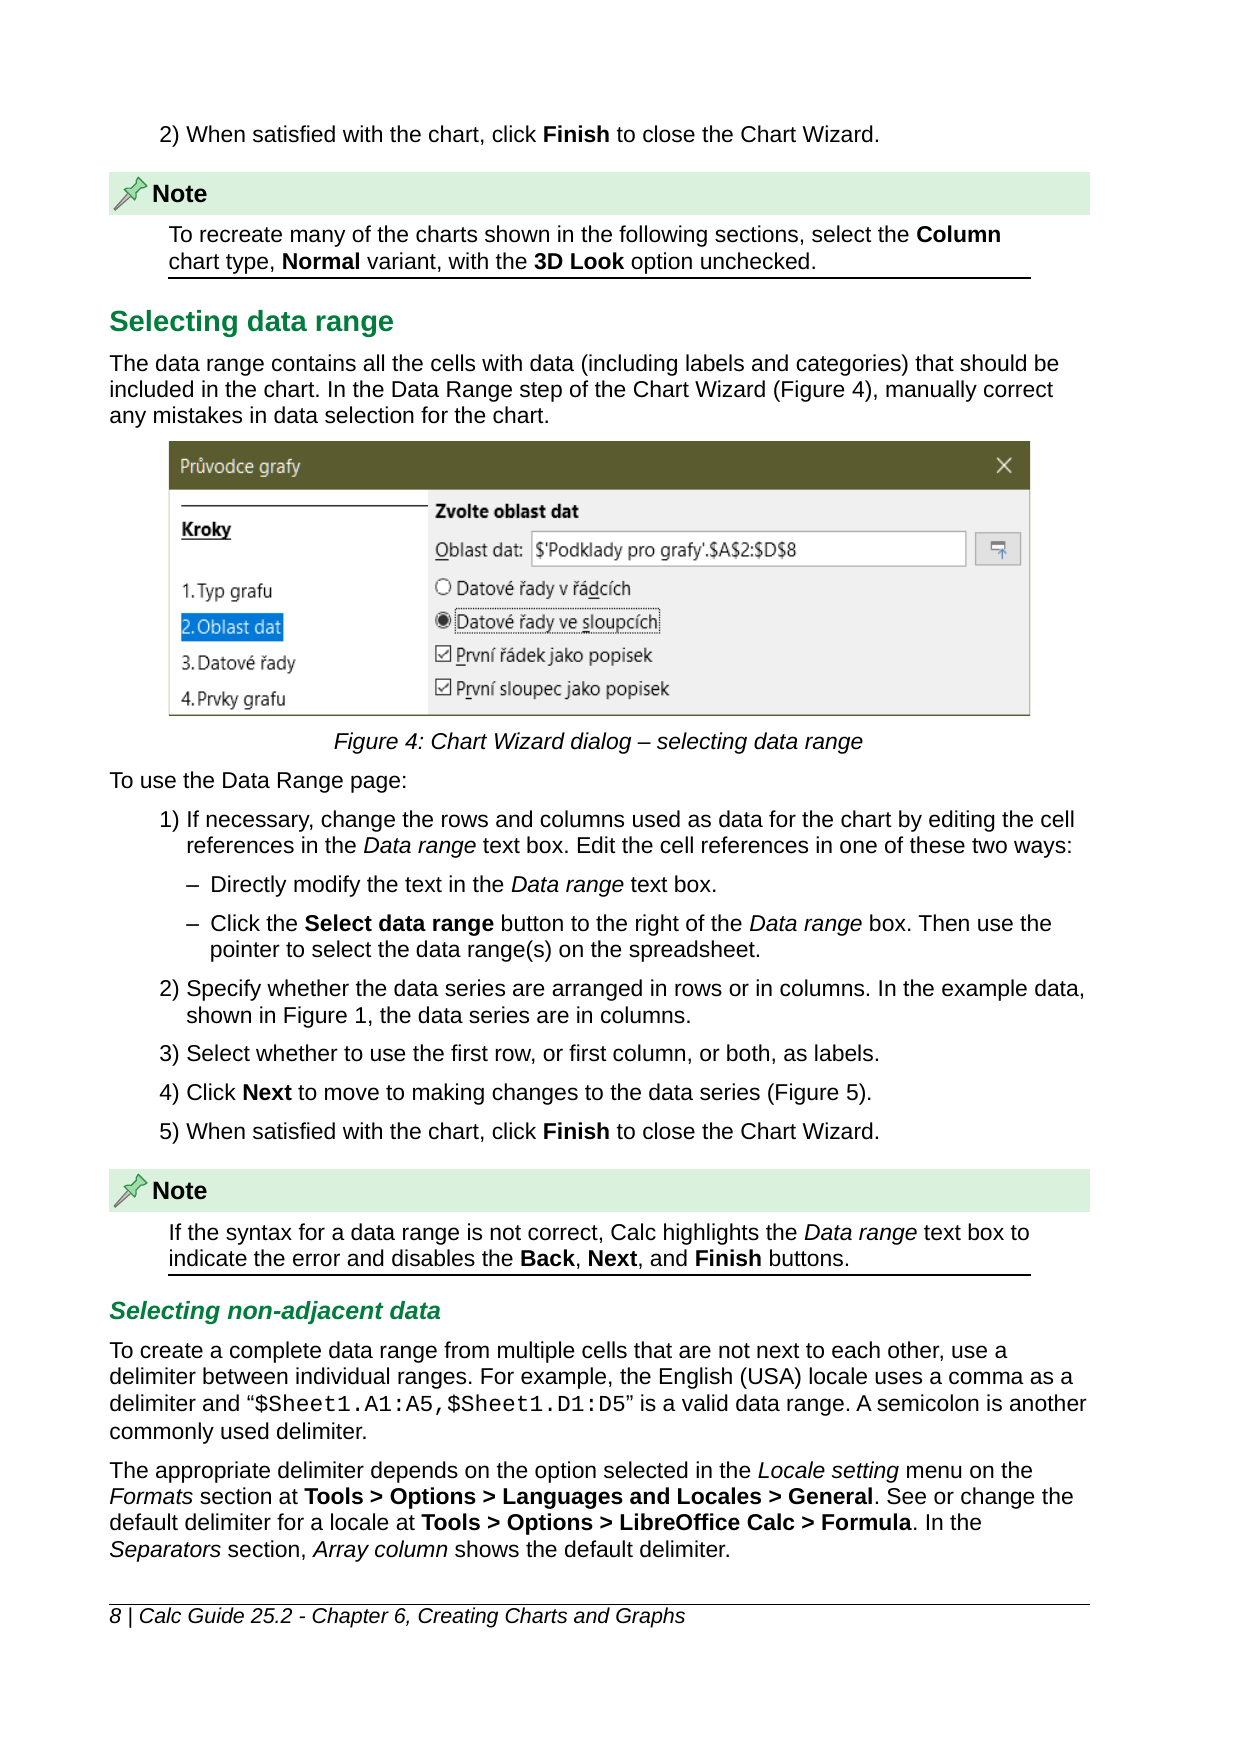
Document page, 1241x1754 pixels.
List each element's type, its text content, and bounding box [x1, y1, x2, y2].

list If necessary, change the rows and columns used as data for the chart by editing the cell references in the Data range text box. Edit the cell references in one of these two ways: [186, 806, 1090, 859]
text The data range contains all the cells with data (including labels and categories) that should be included in the chart. In the Data Range step of the Chart Wizard (Figure 4), manually correct any mistakes in data selection for the chart. [109, 350, 1090, 429]
picture [168, 441, 1031, 716]
list To use the Data Range page: [109, 767, 1090, 793]
text To create a complete data range from multiple cells that are not next to each other, use a delimiter between individual ranges. For example, the English (USA) locale uses a comma as a delimiter and “$Sheet1.A1:A5,$Sheet1.D1:D5” is a valid data range. A semicolon is another commonly used delimiter. [109, 1337, 1090, 1444]
list When satisfied with the chart, click Finish to close the Chart Wizard. [186, 121, 1090, 147]
text The appropriate delimiter depends on the option selected in the Locale setting menu on the Formats section at Tools > Options > Languages and Locales > General. See or change the default delimiter for a locale at Tools > Options > LibreOffice Calc > Formula. In the Separators section, Array column shows the default delimiter. [109, 1457, 1090, 1562]
list Click Next to move to making changes to the data series (Figure 5). [186, 1079, 1090, 1106]
subtitle Note [109, 172, 1090, 215]
list Directly modify the text in the Data range text box. [186, 871, 1090, 897]
text If the syntax for a data range is not correct, Calc highlights the Data range text box to indicate the error and disables the Back, Next, and Finish buttons. [168, 1218, 1031, 1274]
list Click the Select data range button to the right of the Data range box. Then use the pointer to select the data range(s) on the spreadsheet. [186, 910, 1090, 963]
list When satisfied with the chart, click Finish to close the Chart Wizard. [186, 1118, 1090, 1144]
text To recreate many of the charts shown in the following sections, select the Column chart type, Normal variant, with the 3D Look option unchecked. [168, 221, 1031, 277]
list Select whether to use the first row, or first column, or both, as labels. [186, 1040, 1090, 1067]
subtitle Selecting data range [109, 304, 1090, 337]
list Specify whether the data series are arranged in rows or in columns. In the example data, shown in Figure 1, the data series are in columns. [186, 975, 1090, 1028]
subtitle Selecting non-adjacent data [109, 1296, 1090, 1324]
text Figure 4: Chart Wizard dialog – selecting data range [168, 728, 1030, 755]
subtitle Note [109, 1169, 1090, 1212]
